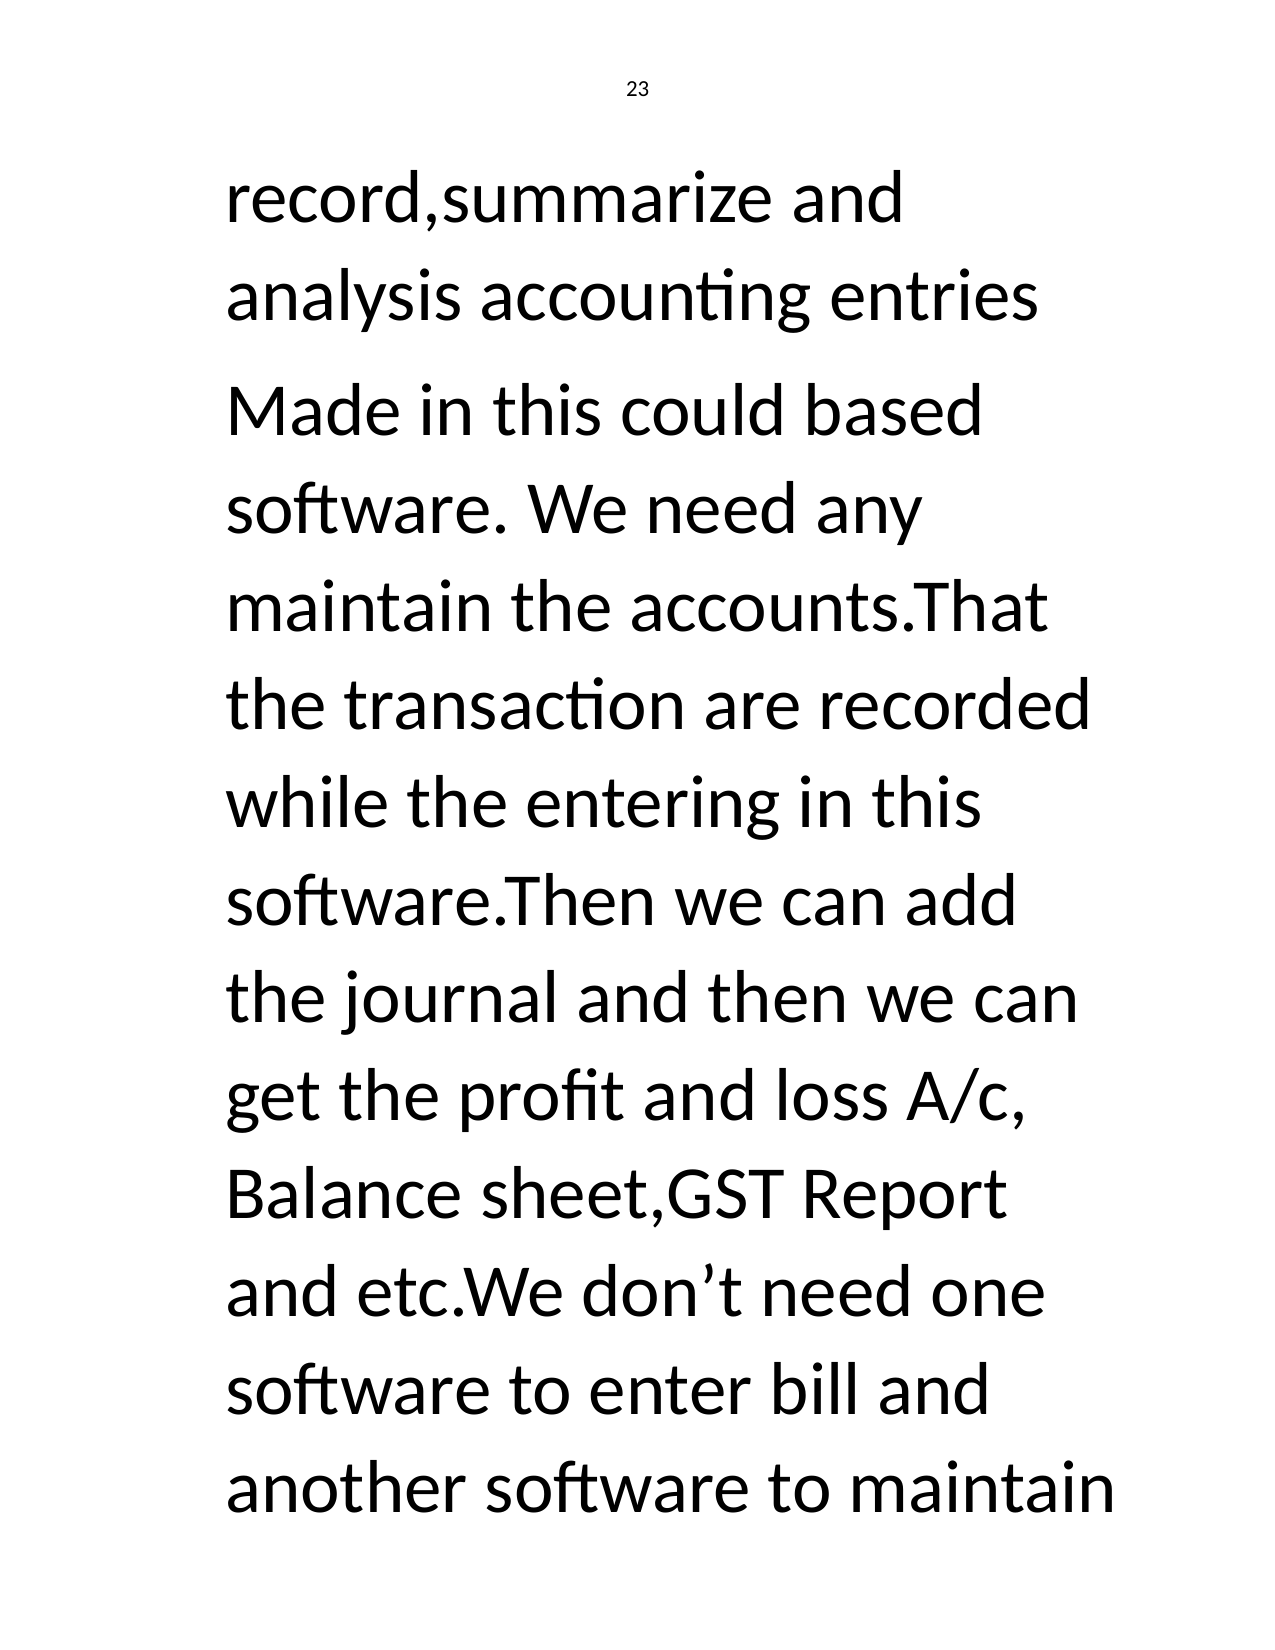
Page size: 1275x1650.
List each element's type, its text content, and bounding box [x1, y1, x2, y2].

text Made in this could based software. We need any maintain the accounts.That the transaction are recorded while the entering in this software.Then we can add the journal and then we can get the profit and loss A/c, Balance sheet,GST Report and etc.We don’t need one software to enter bill and another software to maintain [225, 362, 1125, 1531]
text record,summarize and analysis accounting entries [225, 150, 1125, 339]
